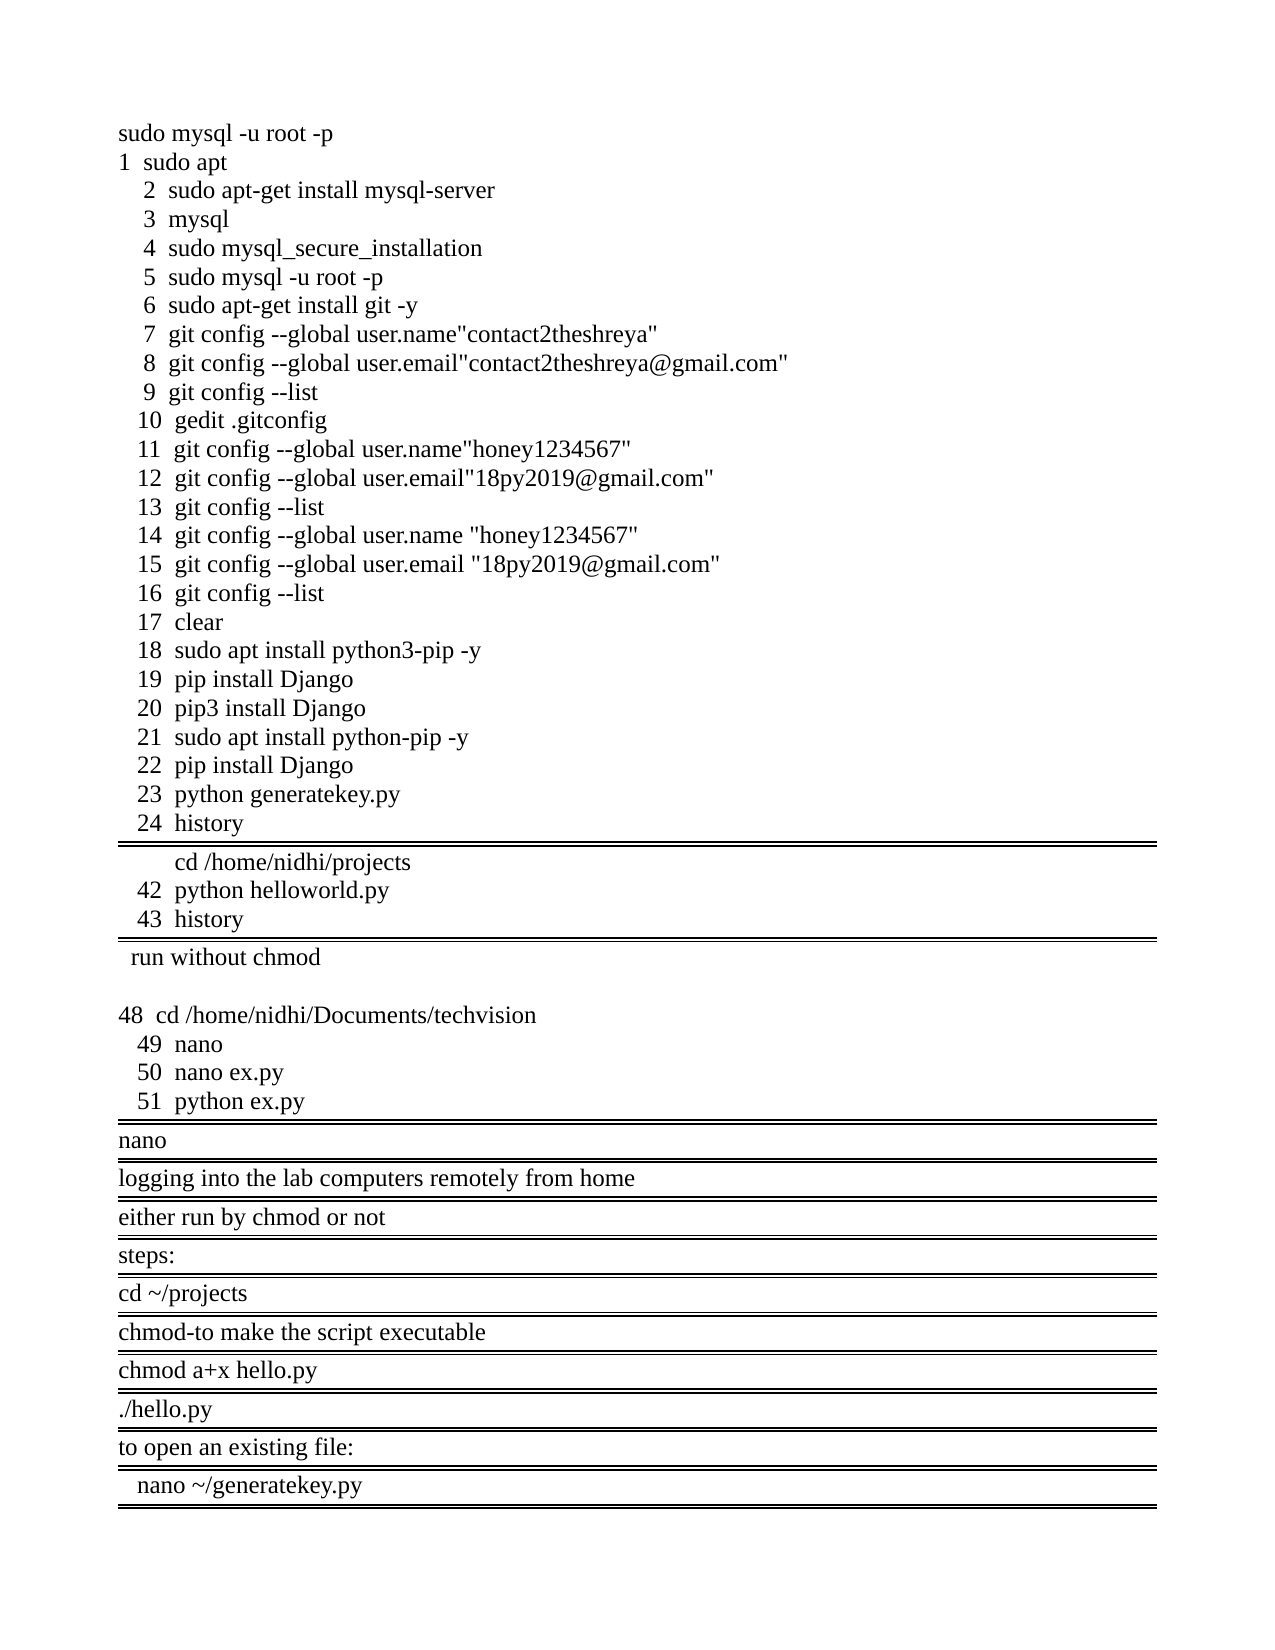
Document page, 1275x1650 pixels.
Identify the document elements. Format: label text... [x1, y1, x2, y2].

text 18 sudo apt install python3-pip -y [118, 636, 1157, 664]
text steps: [118, 1240, 1157, 1273]
text nano ~/generatekey.py [118, 1471, 1157, 1504]
text 9 git config --list [118, 377, 1157, 406]
text either run by chmod or not [118, 1202, 1157, 1235]
text 5 sudo mysql -u root -p [118, 262, 1157, 291]
text 14 git config --global user.name "honey1234567" [118, 521, 1157, 549]
text chmod-to make the script executable [118, 1317, 1157, 1350]
text 48 cd /home/nidhi/Documents/techvision [118, 1000, 1157, 1029]
text 50 nano ex.py [118, 1057, 1157, 1086]
text cd /home/nidhi/projects [118, 847, 1157, 875]
text 23 python generatekey.py [118, 779, 1157, 808]
text 1 sudo apt [118, 147, 1157, 176]
text 7 git config --global user.name"contact2theshreya" [118, 319, 1157, 348]
text ./hello.py [118, 1394, 1157, 1427]
text to open an existing file: [118, 1432, 1157, 1465]
text 15 git config --global user.email "18py2019@gmail.com" [118, 549, 1157, 578]
text 4 sudo mysql_secure_installation [118, 233, 1157, 262]
text 2 sudo apt-get install mysql-server [118, 176, 1157, 204]
text 12 git config --global user.email"18py2019@gmail.com" [118, 463, 1157, 492]
text 3 mysql [118, 204, 1157, 233]
text sudo mysql -u root -p [118, 118, 1157, 147]
text 13 git config --list [118, 492, 1157, 521]
text 49 nano [118, 1029, 1157, 1057]
text 11 git config --global user.name"honey1234567" [118, 434, 1157, 463]
text nano [118, 1125, 1157, 1158]
text logging into the lab computers remotely from home [118, 1163, 1157, 1196]
text 51 python ex.py [118, 1086, 1157, 1119]
text 19 pip install Django [118, 664, 1157, 693]
text 42 python helloworld.py [118, 875, 1157, 904]
text 21 sudo apt install python-pip -y [118, 722, 1157, 751]
text chmod a+x hello.py [118, 1355, 1157, 1388]
text run without chmod [118, 942, 1157, 971]
text 6 sudo apt-get install git -y [118, 291, 1157, 319]
text 22 pip install Django [118, 751, 1157, 779]
text 17 clear [118, 607, 1157, 636]
text 43 history [118, 904, 1157, 937]
text 10 gedit .gitconfig [118, 406, 1157, 434]
text cd ~/projects [118, 1278, 1157, 1312]
text 24 history [118, 808, 1157, 841]
text 20 pip3 install Django [118, 693, 1157, 722]
text 16 git config --list [118, 578, 1157, 607]
text 8 git config --global user.email"contact2theshreya@gmail.com" [118, 348, 1157, 377]
